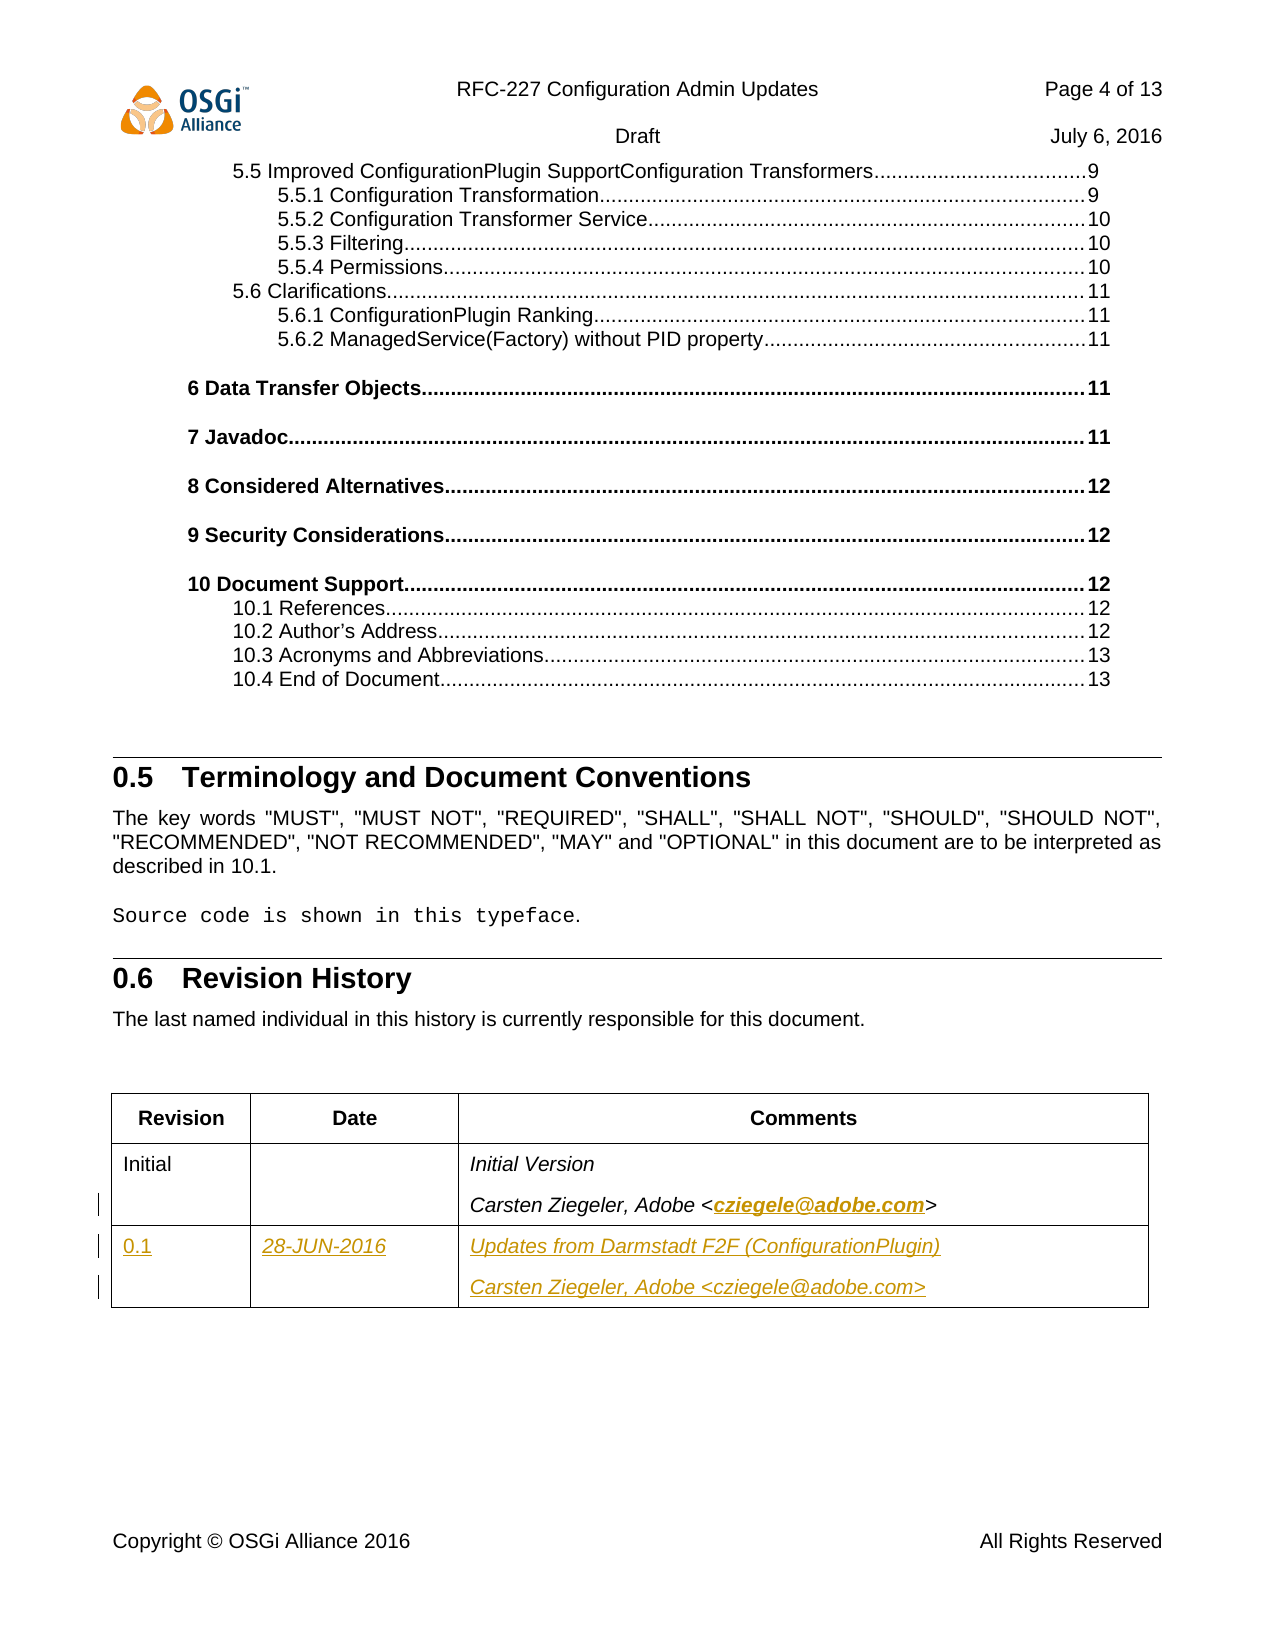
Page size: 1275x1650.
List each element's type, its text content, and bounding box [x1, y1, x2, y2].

text 8 Considered Alternatives 12 [187, 473, 1162, 497]
table_header Revision [112, 1094, 250, 1142]
text 5.6.2 ManagedService(Factory) without PID property 11 [277, 327, 1162, 351]
table_cell 0.1 [112, 1226, 250, 1307]
table_cell Updates from Darmstadt F2F (ConfigurationPlugin) Carsten Ziegeler, Adobe <cziegele@adobe.com> [459, 1226, 1148, 1307]
table_cell Initial Version Carsten Ziegeler, Adobe <cziegele@adobe.com> [459, 1144, 1148, 1225]
table_cell [251, 1144, 458, 1225]
table_cell Initial [112, 1144, 250, 1225]
table_cell 28-JUN-2016 [251, 1226, 458, 1307]
text Source code is shown in this typeface. [112, 903, 1162, 929]
text The last named individual in this history is currently responsible for this document. [112, 1007, 1162, 1031]
text 5.5.3 Filtering 10 [277, 231, 1162, 255]
text 5.5.1 Configuration Transformation 9 [277, 183, 1162, 207]
table_header Comments [459, 1094, 1148, 1142]
subtitle Terminology and Document Conventions [112, 758, 1162, 793]
text 10.1 References 12 [232, 595, 1162, 619]
picture [113, 78, 257, 142]
text 10.3 Acronyms and Abbreviations 13 [232, 643, 1162, 667]
text 6 Data Transfer Objects 11 [187, 376, 1162, 399]
text 10.4 End of Document 13 [232, 667, 1162, 691]
text 5.5 Improved ConfigurationPlugin SupportConfiguration Transformers 9 [232, 159, 1162, 183]
text 5.6 Clarifications 11 [232, 279, 1162, 303]
text 5.6.1 ConfigurationPlugin Ranking 11 [277, 303, 1162, 327]
subtitle Revision History [112, 959, 1162, 994]
text 7 Javadoc 11 [187, 424, 1162, 448]
text 10.2 Author’s Address 12 [232, 619, 1162, 643]
text 10 Document Support 12 [187, 571, 1162, 595]
text 9 Security Considerations 12 [187, 522, 1162, 546]
text 5.5.2 Configuration Transformer Service 10 [277, 207, 1162, 231]
table_header Date [251, 1094, 458, 1142]
text The key words "MUST", "MUST NOT", "REQUIRED", "SHALL", "SHALL NOT", "SHOULD", "SHOULD NOT", "RECOMMENDED", "NOT RECOMMENDED", "MAY" and "OPTIONAL" in this document are to be interpreted as described in 10.1. [112, 806, 1162, 878]
text 5.5.4 Permissions 10 [277, 255, 1162, 279]
